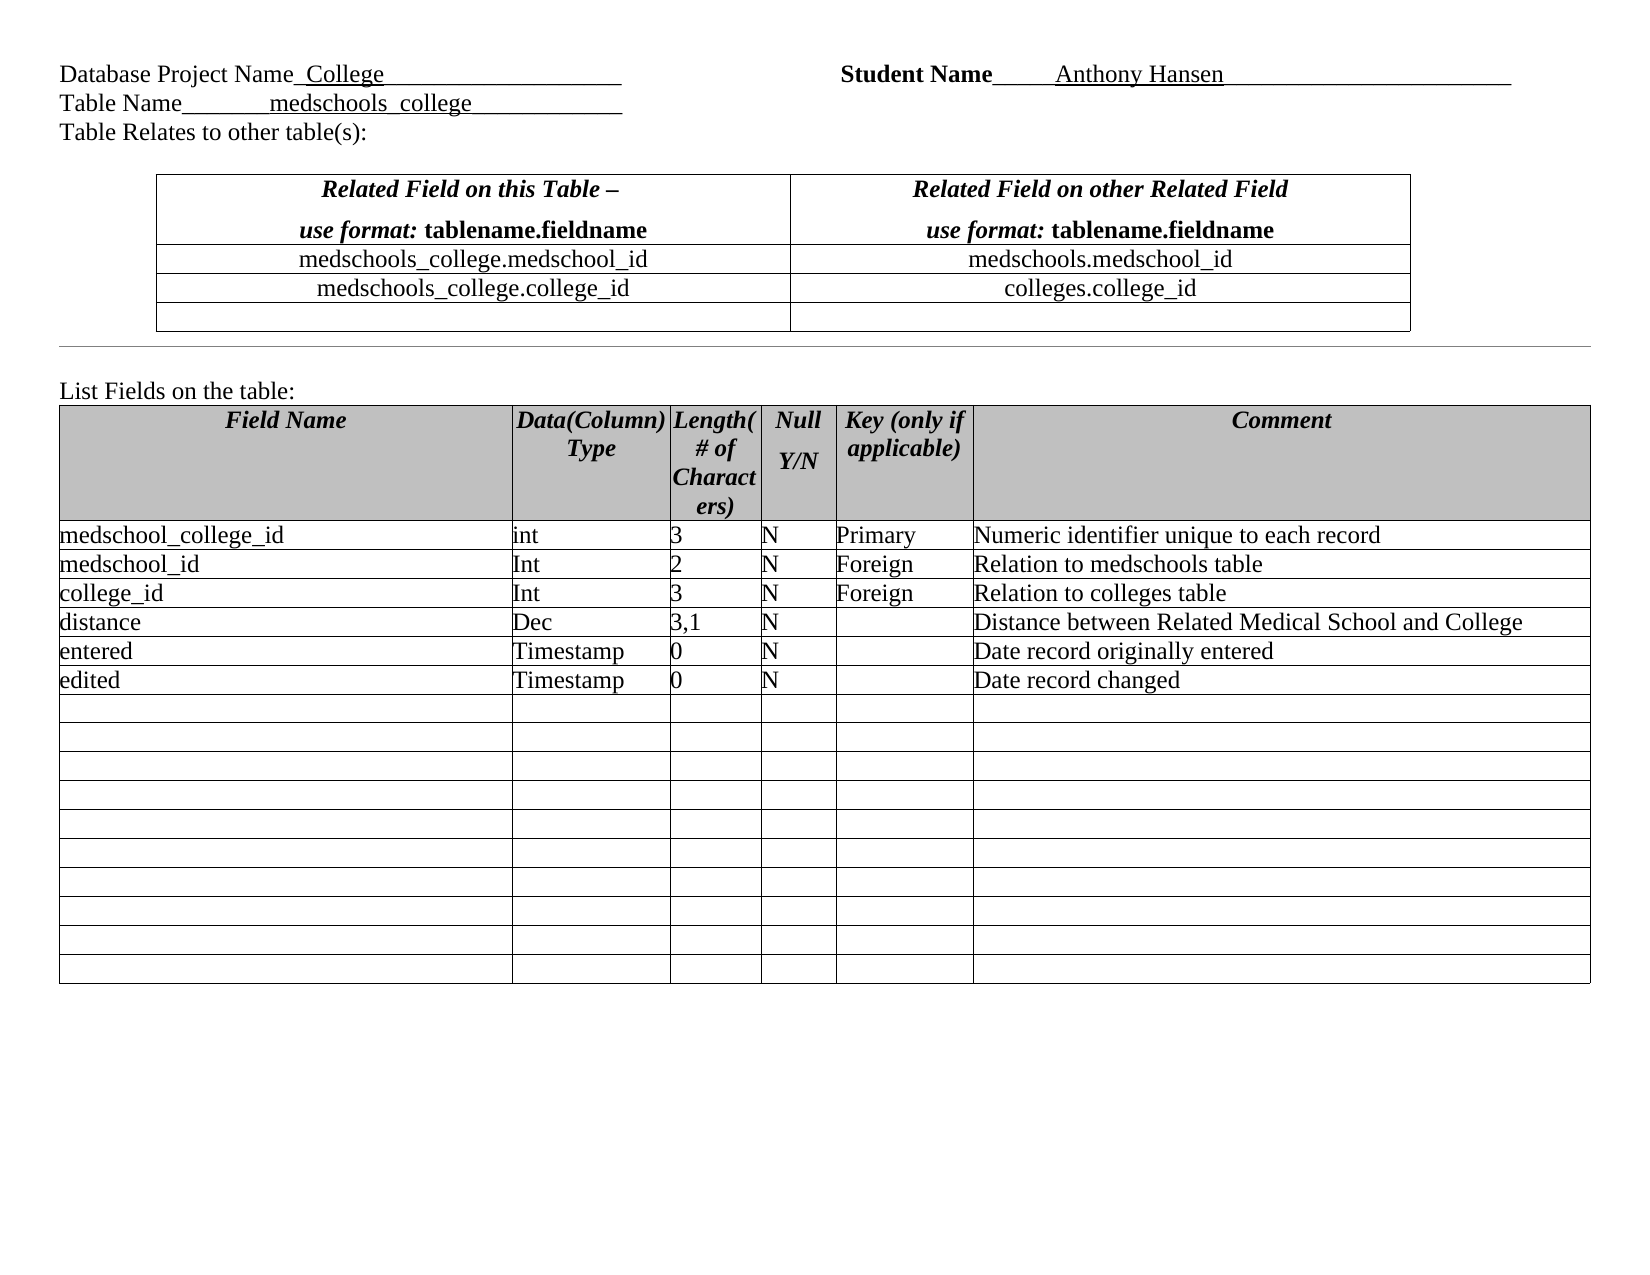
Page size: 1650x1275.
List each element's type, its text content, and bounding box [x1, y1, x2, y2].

table_header Related Field on other Related Field use format: tablename.fieldname [791, 175, 1410, 244]
table_cell 3 [671, 579, 761, 607]
table_cell colleges.college_id [791, 274, 1410, 302]
table_cell Timestamp [513, 666, 670, 693]
table_cell distance [60, 608, 512, 636]
table_cell Date record changed [974, 666, 1590, 693]
table_cell [791, 303, 1410, 331]
table_cell [762, 723, 836, 751]
table_cell Int [513, 550, 670, 578]
table_cell N [762, 608, 836, 636]
table_cell [60, 955, 512, 983]
table_cell N [762, 550, 836, 578]
table_cell Date record originally entered [974, 637, 1590, 664]
table_header Length(# of Characters) [671, 406, 761, 520]
table_cell N [762, 637, 836, 664]
table_cell [671, 695, 761, 722]
table_cell int [513, 521, 670, 549]
table_cell [974, 868, 1590, 896]
table_cell 3 [671, 521, 761, 549]
table_cell Relation to medschools table [974, 550, 1590, 578]
table_header Field Name [60, 406, 512, 520]
table_cell [837, 723, 973, 751]
table_cell entered [60, 637, 512, 664]
table_cell 2 [671, 550, 761, 578]
table_cell medschools_college.college_id [157, 274, 790, 302]
text Table Relates to other table(s): [59, 117, 1591, 145]
table_cell [837, 810, 973, 838]
table_cell [671, 752, 761, 780]
text Table Name_______medschools_college____________ [59, 88, 1591, 117]
table_cell college_id [60, 579, 512, 607]
table_cell [837, 955, 973, 983]
table_cell [60, 839, 512, 867]
table_cell [837, 926, 973, 954]
table_cell [837, 839, 973, 867]
table_cell Numeric identifier unique to each record [974, 521, 1590, 549]
table_cell [60, 897, 512, 925]
table_cell [513, 723, 670, 751]
table_cell [837, 608, 973, 636]
table_cell [974, 926, 1590, 954]
table_cell [513, 839, 670, 867]
table_cell medschool_id [60, 550, 512, 578]
table_cell [837, 666, 973, 693]
table_cell [837, 637, 973, 664]
table_cell [837, 897, 973, 925]
table_cell [60, 810, 512, 838]
table_cell Timestamp [513, 637, 670, 664]
table_cell [671, 926, 761, 954]
table_cell [60, 752, 512, 780]
table_cell [671, 781, 761, 809]
table_cell [60, 781, 512, 809]
table_cell [974, 781, 1590, 809]
table_cell N [762, 579, 836, 607]
table_cell [157, 303, 790, 331]
table_cell [671, 839, 761, 867]
table_cell Dec [513, 608, 670, 636]
table_cell [513, 695, 670, 722]
table_header Related Field on this Table – use format: tablename.fieldname [157, 175, 790, 244]
table_cell [974, 955, 1590, 983]
table_cell [837, 752, 973, 780]
table_cell [974, 695, 1590, 722]
text List Fields on the table: [59, 376, 1591, 404]
table_cell medschools_college.medschool_id [157, 245, 790, 273]
table_cell [671, 955, 761, 983]
table_cell Primary [837, 521, 973, 549]
table_cell [513, 897, 670, 925]
table_cell [671, 810, 761, 838]
table_cell [974, 810, 1590, 838]
table_cell edited [60, 666, 512, 693]
table_header Null Y/N [762, 406, 836, 520]
table_cell [762, 695, 836, 722]
table_cell [671, 897, 761, 925]
table_cell [513, 781, 670, 809]
table_cell [60, 868, 512, 896]
table_cell [837, 868, 973, 896]
table_cell [762, 897, 836, 925]
table_cell 3,1 [671, 608, 761, 636]
table_header Key (only if applicable) [837, 406, 973, 520]
table_cell [762, 839, 836, 867]
table_cell Relation to colleges table [974, 579, 1590, 607]
table_cell [974, 752, 1590, 780]
table_cell 0 [671, 637, 761, 664]
table_cell [837, 695, 973, 722]
table_cell [974, 897, 1590, 925]
table_cell Foreign [837, 550, 973, 578]
table_cell [513, 926, 670, 954]
table_cell [762, 868, 836, 896]
table_header Data(Column) Type [513, 406, 670, 520]
table_cell [60, 695, 512, 722]
table_cell [671, 868, 761, 896]
table_cell [513, 868, 670, 896]
table_cell [60, 723, 512, 751]
table_cell Foreign [837, 579, 973, 607]
text Database Project Name_College___________________ Student Name_____Anthony Hansen_______________________ [59, 59, 1591, 88]
table_cell Distance between Related Medical School and College [974, 608, 1590, 636]
table_cell [974, 723, 1590, 751]
table_cell 0 [671, 666, 761, 693]
table_cell [60, 926, 512, 954]
table_cell medschool_college_id [60, 521, 512, 549]
table_cell [837, 781, 973, 809]
table_cell [513, 752, 670, 780]
table_cell [671, 723, 761, 751]
table_cell [974, 839, 1590, 867]
table_cell [762, 955, 836, 983]
table_cell medschools.medschool_id [791, 245, 1410, 273]
table_cell [762, 926, 836, 954]
table_cell [762, 810, 836, 838]
table_cell [762, 752, 836, 780]
table_cell [762, 781, 836, 809]
table_cell [513, 810, 670, 838]
table_header Comment [974, 406, 1590, 520]
table_cell Int [513, 579, 670, 607]
table_cell N [762, 666, 836, 693]
table_cell [513, 955, 670, 983]
table_cell N [762, 521, 836, 549]
